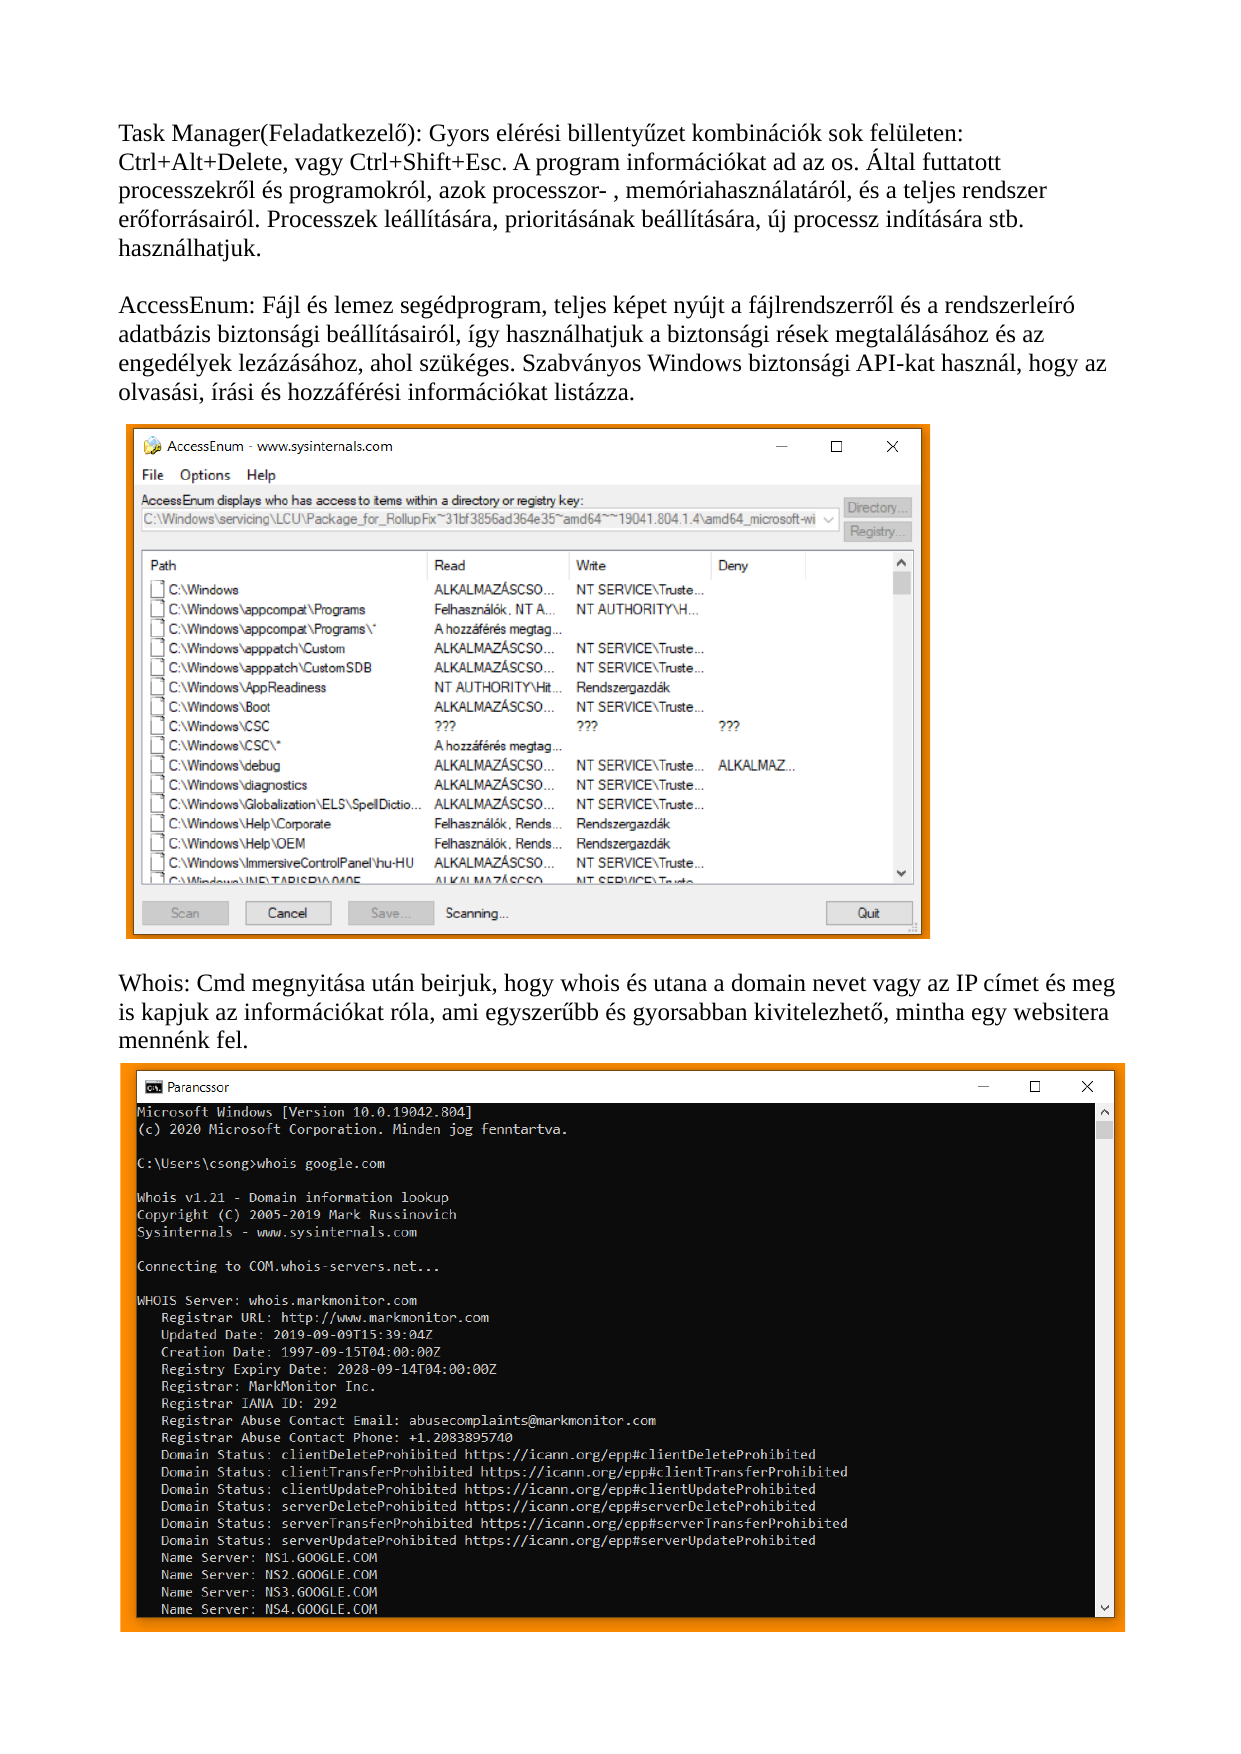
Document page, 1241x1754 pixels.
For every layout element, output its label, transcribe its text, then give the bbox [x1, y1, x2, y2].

picture [126, 424, 930, 939]
text AccessEnum: Fájl és lemez segédprogram, teljes képet nyújt a fájlrendszerről és a rendszerleíró adatbázis biztonsági beállításairól, így használhatjuk a biztonsági rések megtalálásához és az engedélyek lezázásához, ahol szükéges. Szabványos Windows biztonsági API-kat használ, hogy az olvasási, írási és hozzáférési információkat listázza. [118, 291, 1122, 406]
text Task Manager(Feladatkezelő): Gyors elérési billentyűzet kombinációk sok felületen: Ctrl+Alt+Delete, vagy Ctrl+Shift+Esc. A program információkat ad az os. Által futtatott processzekről és programokról, azok processzor- , memóriahasználatáról, és a teljes rendszer erőforrásairól. Processzek leállítására, prioritásának beállítására, új processz indítására stb. használhatjuk. [118, 118, 1122, 262]
text Whois: Cmd megnyitása után beirjuk, hogy whois és utana a domain nevet vagy az IP címet és meg is kapjuk az információkat róla, ami egyszerűbb és gyorsabban kivitelezhető, mintha egy websitera mennénk fel. [118, 968, 1122, 1054]
picture [120, 1063, 1126, 1632]
